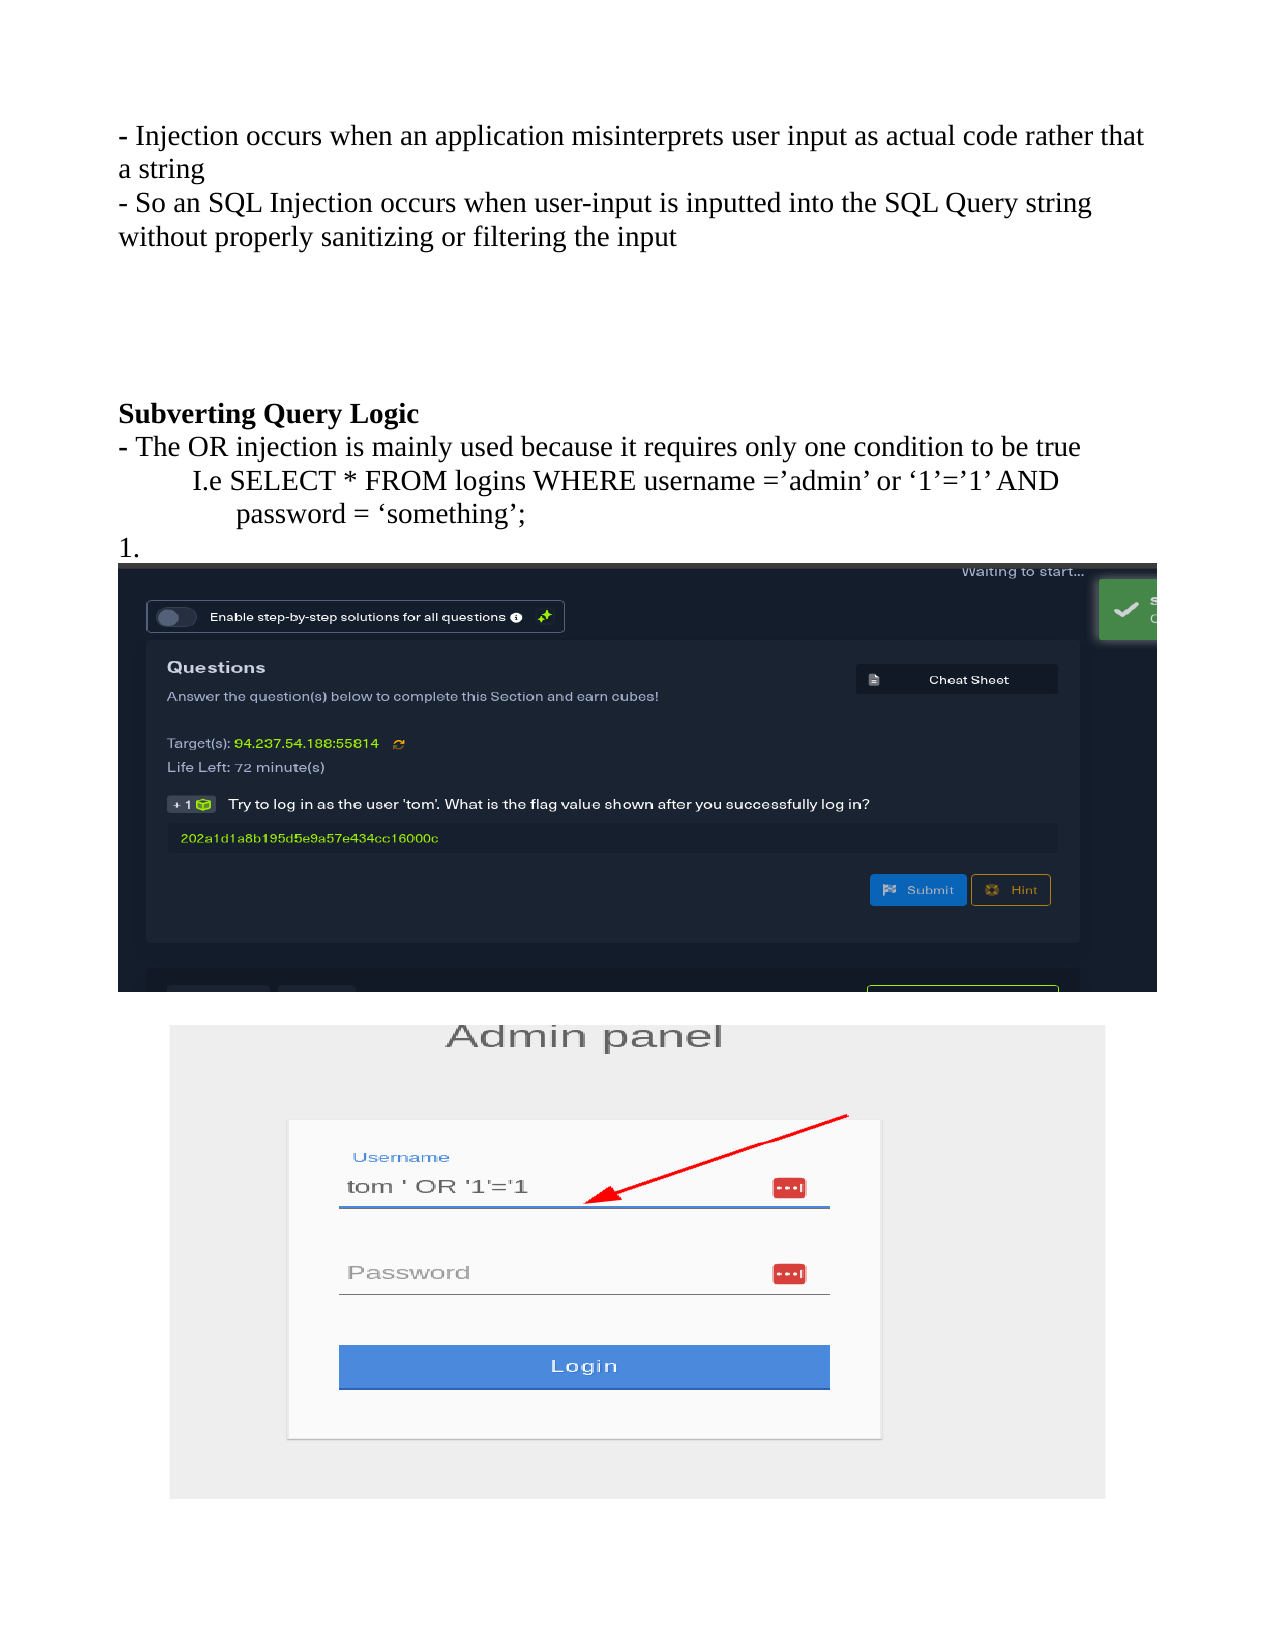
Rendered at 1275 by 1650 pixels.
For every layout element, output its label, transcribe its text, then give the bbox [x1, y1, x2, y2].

text - So an SQL Injection occurs when user-input is inputted into the SQL Query string without properly sanitizing or filtering the input [118, 185, 1157, 252]
picture [118, 563, 1157, 992]
text - Injection occurs when an application misinterprets user input as actual code rather that a string [118, 118, 1157, 185]
text 1. [118, 530, 1157, 563]
text - The OR injection is mainly used because it requires only one condition to be true [118, 429, 1157, 463]
picture [169, 1025, 1106, 1499]
text I.e SELECT * FROM logins WHERE username =’admin’ or ‘1’=’1’ AND password = ‘something’; [118, 463, 1157, 530]
text Subverting Query Logic [118, 396, 1157, 429]
